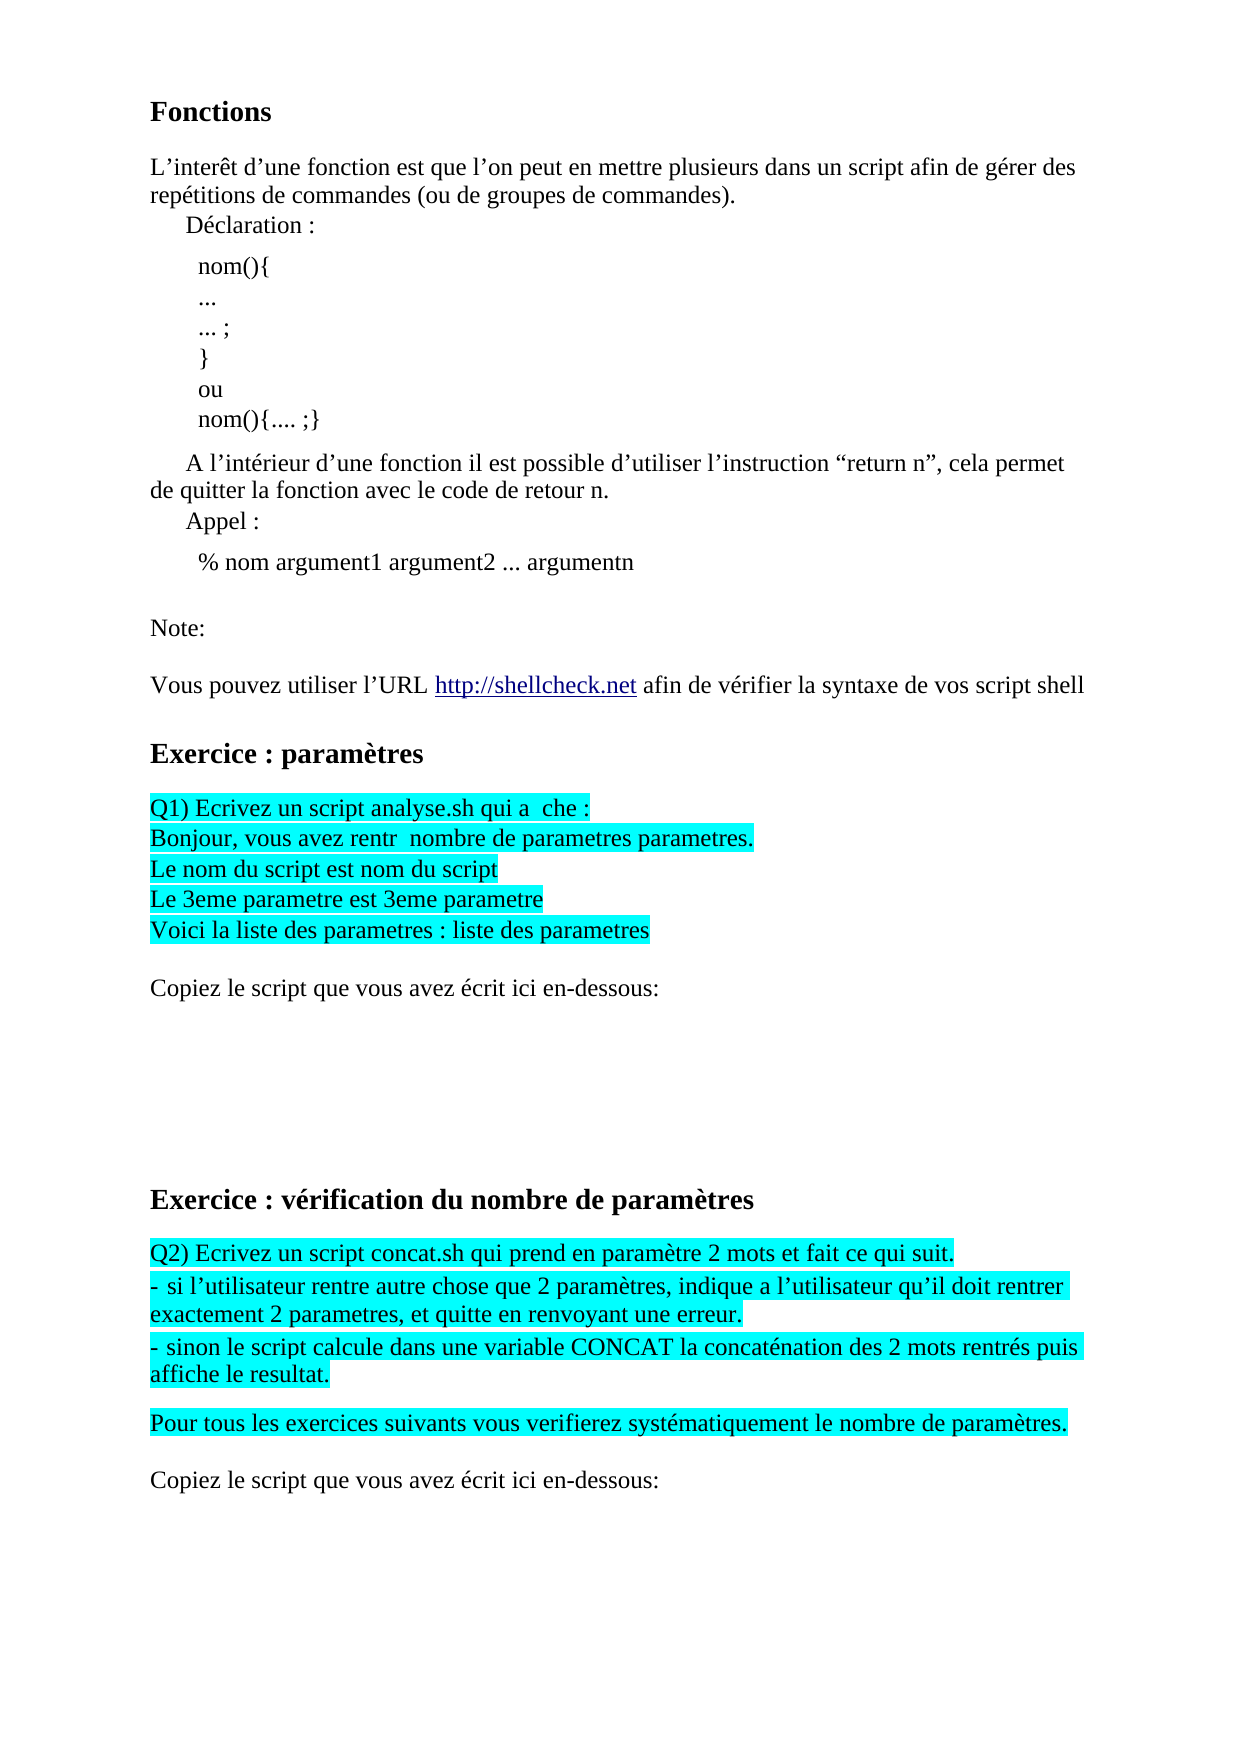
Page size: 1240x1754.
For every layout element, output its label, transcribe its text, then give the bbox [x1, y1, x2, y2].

text Q2) Ecrivez un script concat.sh qui prend en paramètre 2 mots et fait ce qui suit. [150, 1238, 1091, 1267]
text Exercice : vérification du nombre de paramètres [150, 1182, 1091, 1216]
text } [198, 343, 1091, 372]
text Q1) Ecrivez un script analyse.sh qui a che : [150, 793, 1091, 821]
list sinon le script calcule dans une variable CONCAT la concaténation des 2 mots rentrés puis affiche le resultat. [150, 1333, 1090, 1388]
text nom(){.... ;} [198, 404, 1091, 433]
text % nom argument1 argument2 ... argumentn [198, 547, 1091, 576]
text Vous pouvez utiliser l’URL http://shellcheck.net afin de vérifier la syntaxe de vos script shell [150, 671, 1091, 699]
text Bonjour, vous avez rentr nombre de parametres parametres. [150, 823, 1091, 852]
text Fonctions [150, 94, 1091, 128]
text ... [198, 282, 1091, 311]
text L’interêt d’une fonction est que l’on peut en mettre plusieurs dans un script afin de gérer des repétitions de commandes (ou de groupes de commandes). [150, 154, 1090, 209]
text Copiez le script que vous avez écrit ici en-dessous: [150, 973, 1091, 1001]
text nom(){ [198, 251, 1091, 280]
text Exercice : paramètres [150, 737, 1091, 770]
text A l’intérieur d’une fonction il est possible d’utiliser l’instruction “return n”, cela permet de quitter la fonction avec le code de retour n. [150, 449, 1090, 504]
text Note: [150, 613, 1091, 642]
text Voici la liste des parametres : liste des parametres [150, 915, 1091, 944]
text Copiez le script que vous avez écrit ici en-dessous: [150, 1465, 1091, 1494]
text ou [198, 374, 1091, 402]
list si l’utilisateur rentre autre chose que 2 paramètres, indique a l’utilisateur qu’il doit rentrer exactement 2 parametres, et quitte en renvoyant une erreur. [150, 1273, 1090, 1327]
text Le nom du script est nom du script [150, 854, 1091, 883]
text Déclaration : [185, 211, 1091, 239]
text Le 3eme parametre est 3eme parametre [150, 884, 1091, 913]
text ... ; [198, 312, 1091, 341]
text Appel : [185, 506, 1091, 535]
text Pour tous les exercices suivants vous verifierez systématiquement le nombre de paramètres. [150, 1408, 1091, 1436]
